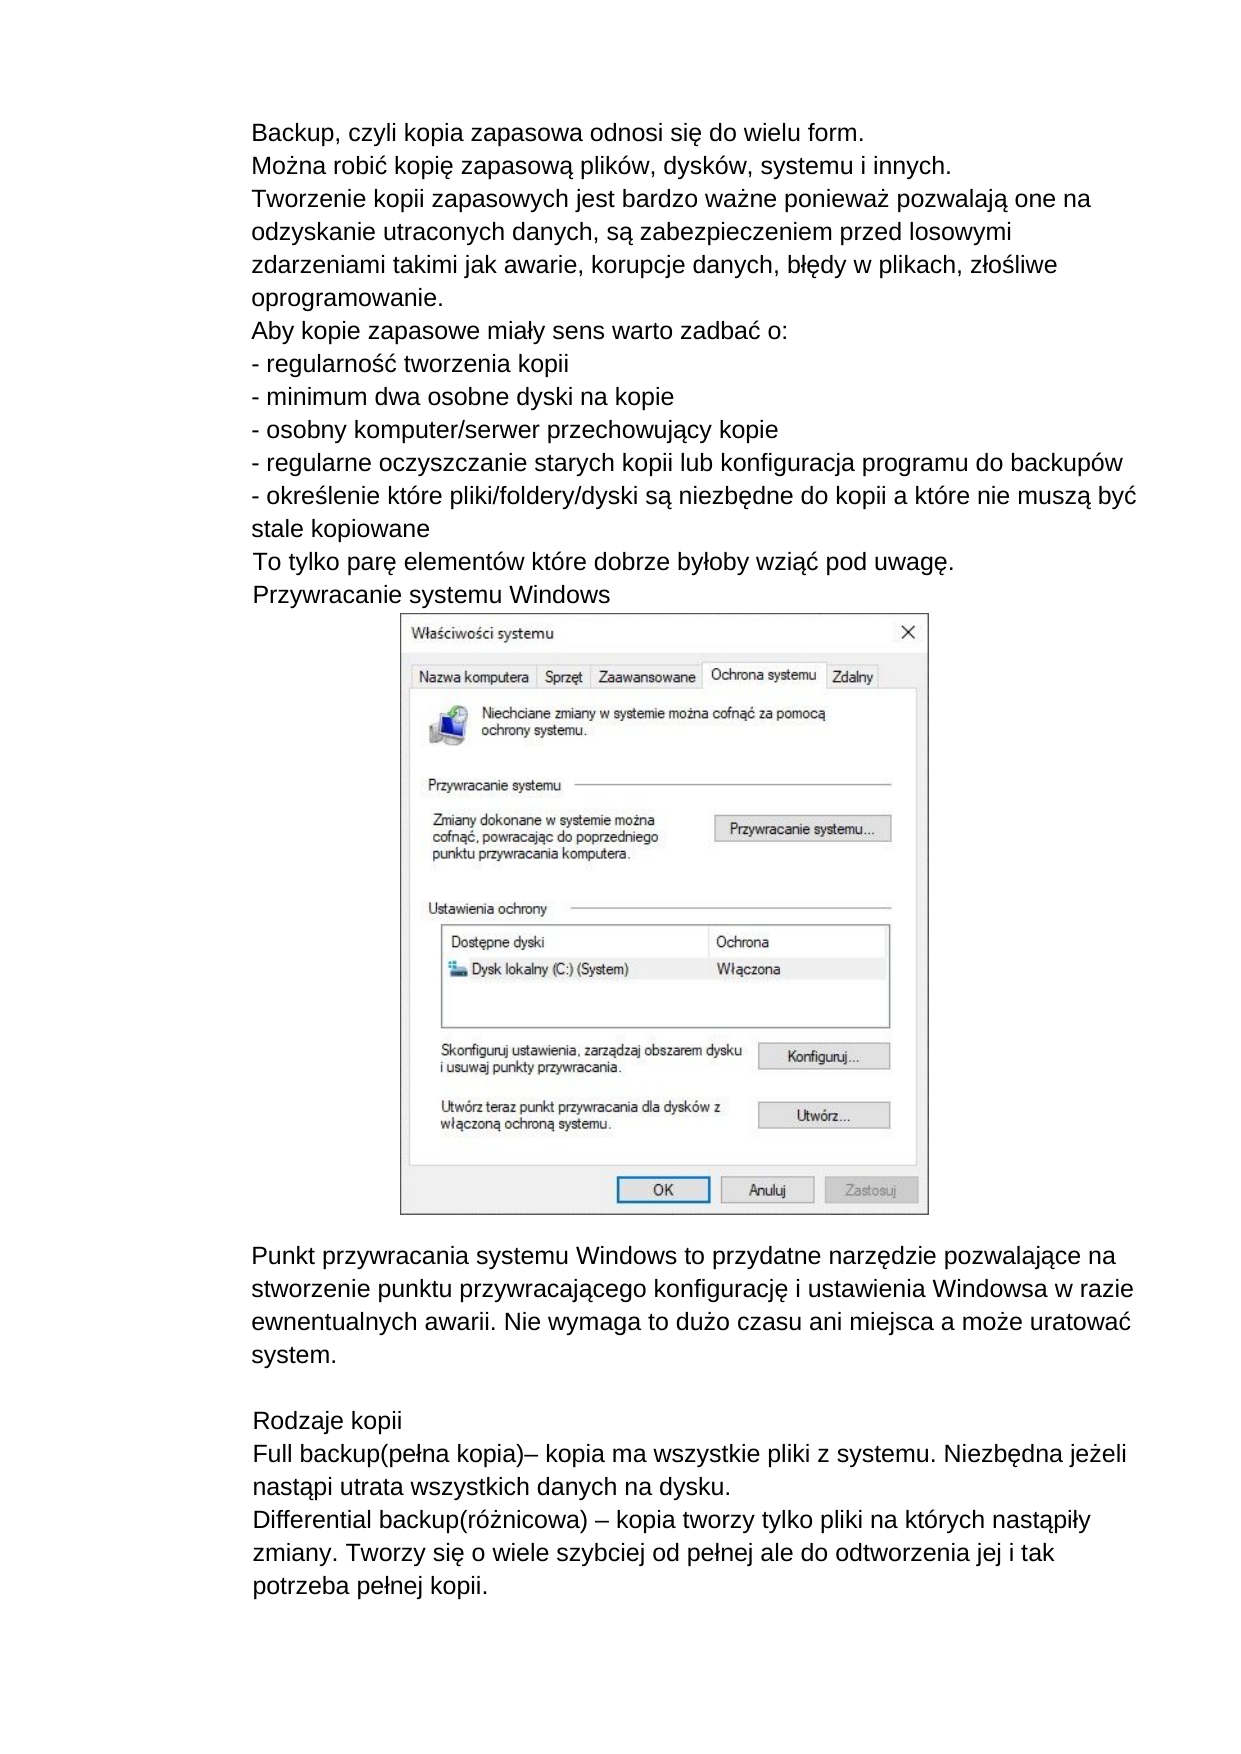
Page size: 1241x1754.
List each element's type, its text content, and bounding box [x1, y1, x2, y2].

list Punkt przywracania systemu Windows to przydatne narzędzie pozwalające na stworzenie punktu przywracającego konfigurację i ustawienia Windowsa w razie ewnentualnych awarii. Nie wymaga to dużo czasu ani miejsca a może uratować system. [213, 1241, 1152, 1369]
list Przywracanie systemu Windows [252, 580, 1152, 609]
list - regularne oczyszczanie starych kopii lub konfiguracja programu do backupów [213, 448, 1152, 477]
list Full backup(pełna kopia)– kopia ma wszystkie pliki z systemu. Niezbędna jeżeli nastąpi utrata wszystkich danych na dysku. [252, 1439, 1152, 1501]
list Tworzenie kopii zapasowych jest bardzo ważne ponieważ pozwalają one na odzyskanie utraconych danych, są zabezpieczeniem przed losowymi zdarzeniami takimi jak awarie, korupcje danych, błędy w plikach, złośliwe oprogramowanie. [213, 184, 1152, 312]
list Differential backup(różnicowa) – kopia tworzy tylko pliki na których nastąpiły zmiany. Tworzy się o wiele szybciej od pełnej ale do odtworzenia jej i tak potrzeba pełnej kopii. [252, 1505, 1152, 1600]
list - regularność tworzenia kopii [213, 349, 1152, 378]
list - określenie które pliki/foldery/dyski są niezbędne do kopii a które nie muszą być stale kopiowane [213, 481, 1152, 543]
list Można robić kopię zapasową plików, dysków, systemu i innych. [213, 151, 1152, 180]
list Aby kopie zapasowe miały sens warto zadbać o: [213, 316, 1152, 345]
picture [400, 613, 929, 1215]
list Backup, czyli kopia zapasowa odnosi się do wielu form. [213, 118, 1152, 147]
list - minimum dwa osobne dyski na kopie [213, 382, 1152, 411]
list - osobny komputer/serwer przechowujący kopie [213, 415, 1152, 444]
list Rodzaje kopii [252, 1406, 1152, 1435]
list To tylko parę elementów które dobrze byłoby wziąć pod uwagę. [252, 547, 1152, 576]
